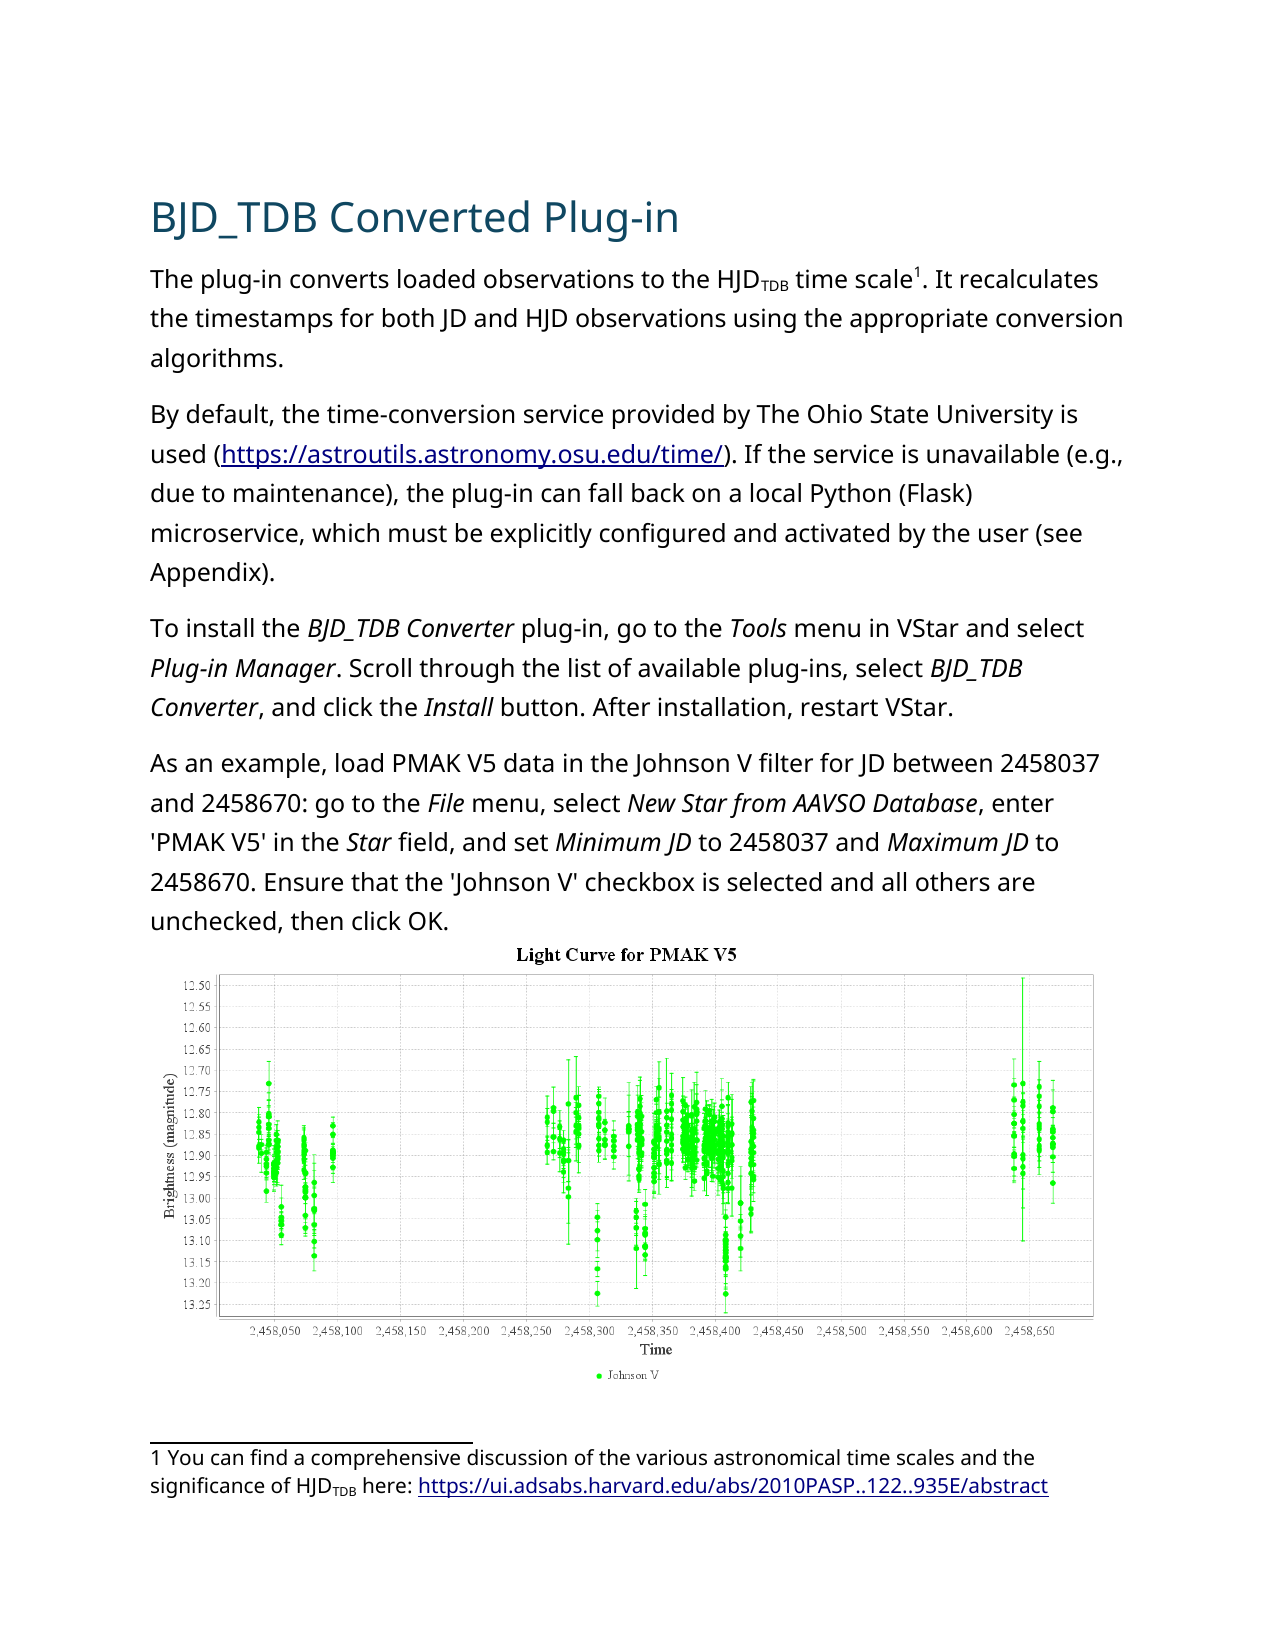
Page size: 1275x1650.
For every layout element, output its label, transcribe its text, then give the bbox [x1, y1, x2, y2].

text By default, the time-conversion service provided by The Ohio State University is used (https://astroutils.astronomy.osu.edu/time/). If the service is unavailable (e.g., due to maintenance), the plug-in can fall back on a local Python (Flask) microservice, which must be explicitly configured and activated by the user (see Appendix). [150, 397, 1125, 589]
text To install the BJD_TDB Converter plug-in, go to the Tools menu in VStar and select Plug-in Manager. Scroll through the list of available plug-ins, select BJD_TDB Converter, and click the Install button. After installation, restart VStar. [150, 611, 1125, 724]
text The plug-in converts loaded observations to the HJDTDB time scale. It recalculates the timestamps for both JD and HJD observations using the appropriate conversion algorithms. [150, 262, 1125, 375]
text As an example, load PMAK V5 data in the Johnson V filter for JD between 2458037 and 2458670: go to the File menu, select New Star from AAVSO Database, enter 'PMAK V5' in the Star field, and set Minimum JD to 2458037 and Maximum JD to 2458670. Ensure that the 'Johnson V' checkbox is selected and all others are unchecked, then click OK. [150, 746, 1125, 943]
text You can find a comprehensive discussion of the various astronomical time scales and the significance of HJDTDB here: https://ui.adsabs.harvard.edu/abs/2010PASP..122..935E/abstract [150, 1443, 1125, 1500]
subtitle BJD_TDB Converted Plug-in [150, 187, 1125, 244]
